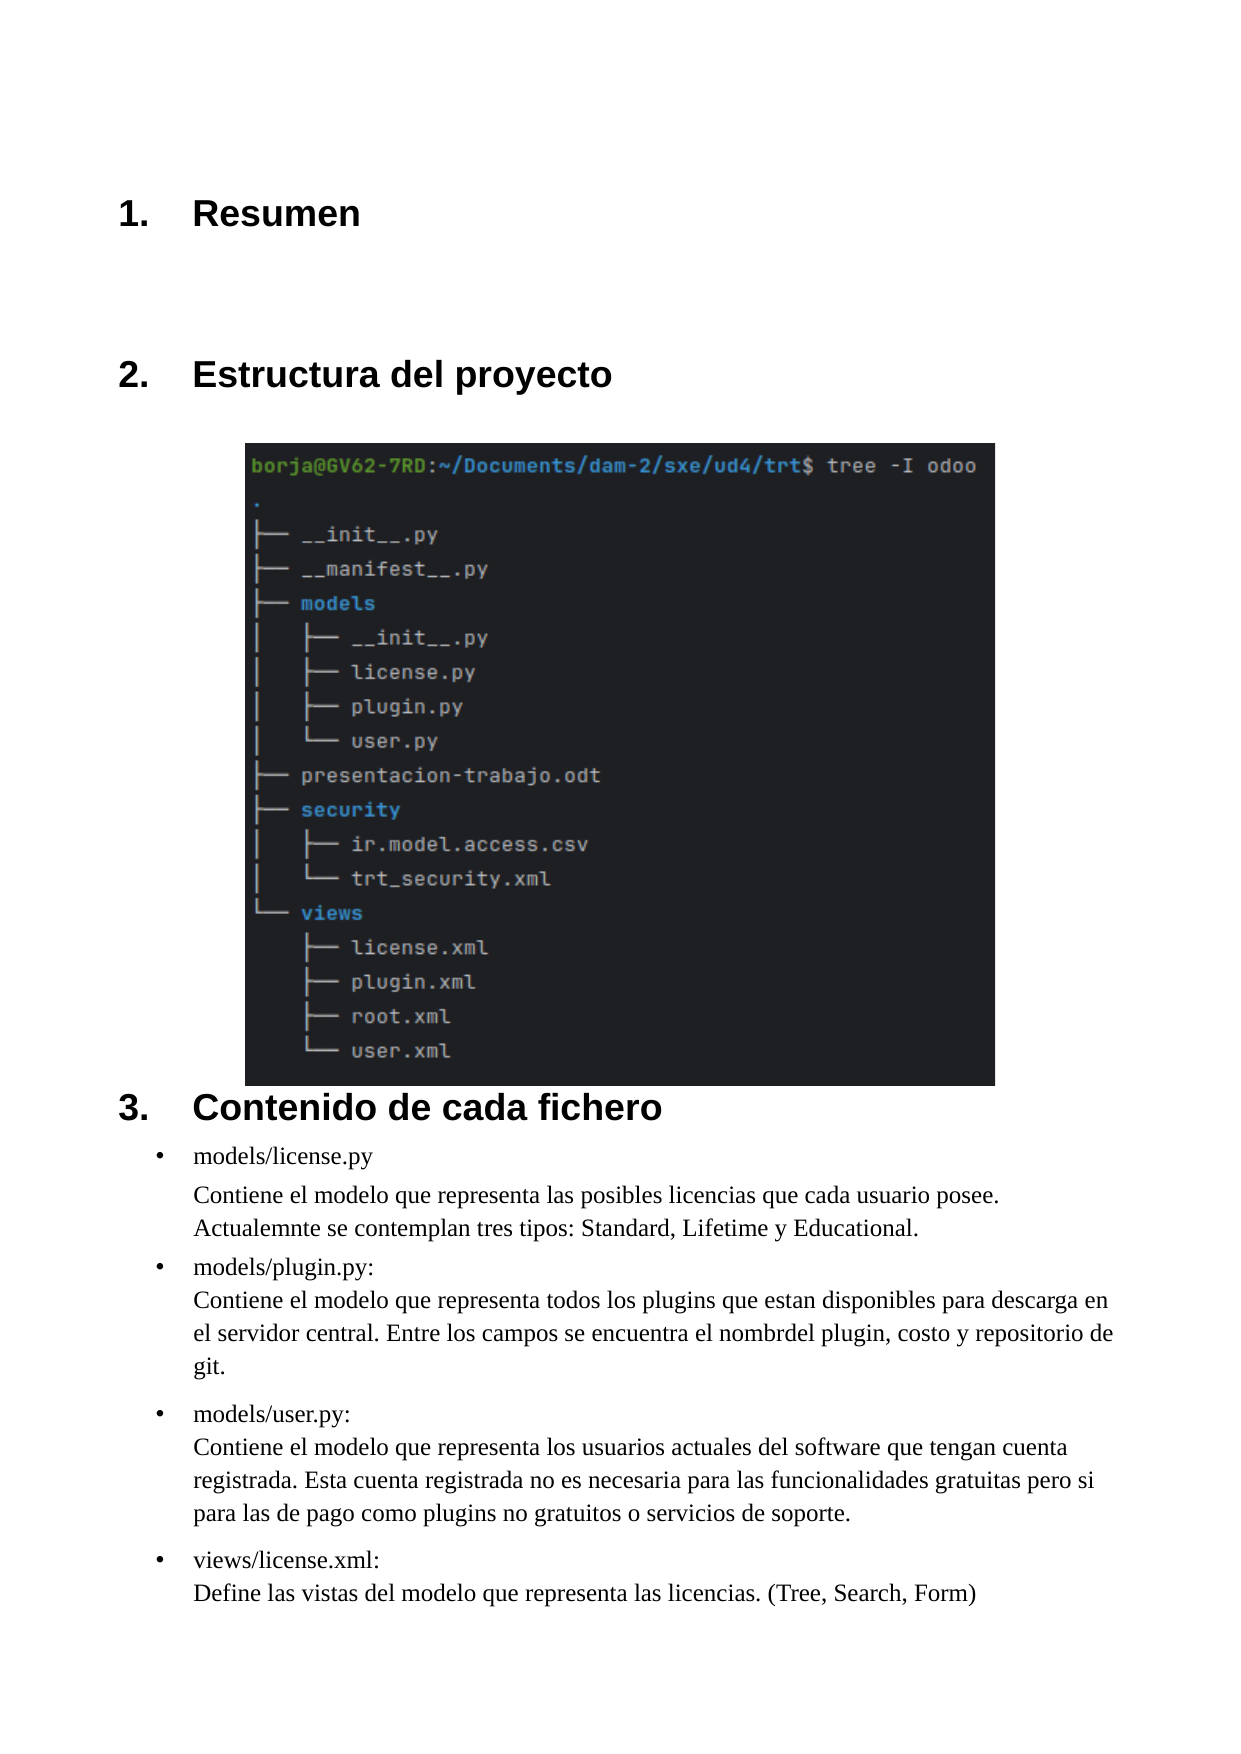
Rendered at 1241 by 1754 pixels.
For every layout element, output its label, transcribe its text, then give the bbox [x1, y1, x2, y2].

list Define las vistas del modelo que representa las licencias. (Tree, Search, Form) [156, 1578, 1122, 1607]
subtitle Resumen [118, 191, 1122, 234]
list views/license.xml: [156, 1546, 1122, 1574]
subtitle Contenido de cada fichero [118, 433, 1122, 1129]
list Contiene el modelo que representa las posibles licencias que cada usuario posee. Actualemnte se contemplan tres tipos: Standard, Lifetime y Educational. [156, 1180, 1122, 1242]
list models/user.py: [156, 1399, 1122, 1428]
list Contiene el modelo que representa todos los plugins que estan disponibles para descarga en el servidor central. Entre los campos se encuentra el nombrdel plugin, costo y repositorio de git. [156, 1285, 1122, 1380]
subtitle Estructura del proyecto [118, 352, 1122, 395]
picture [245, 443, 996, 1086]
list models/license.py [156, 1141, 1122, 1170]
list Contiene el modelo que representa los usuarios actuales del software que tengan cuenta registrada. Esta cuenta registrada no es necesaria para las funcionalidades gratuitas pero si para las de pago como plugins no gratuitos o servicios de soporte. [156, 1432, 1122, 1527]
list models/plugin.py: [156, 1252, 1122, 1281]
